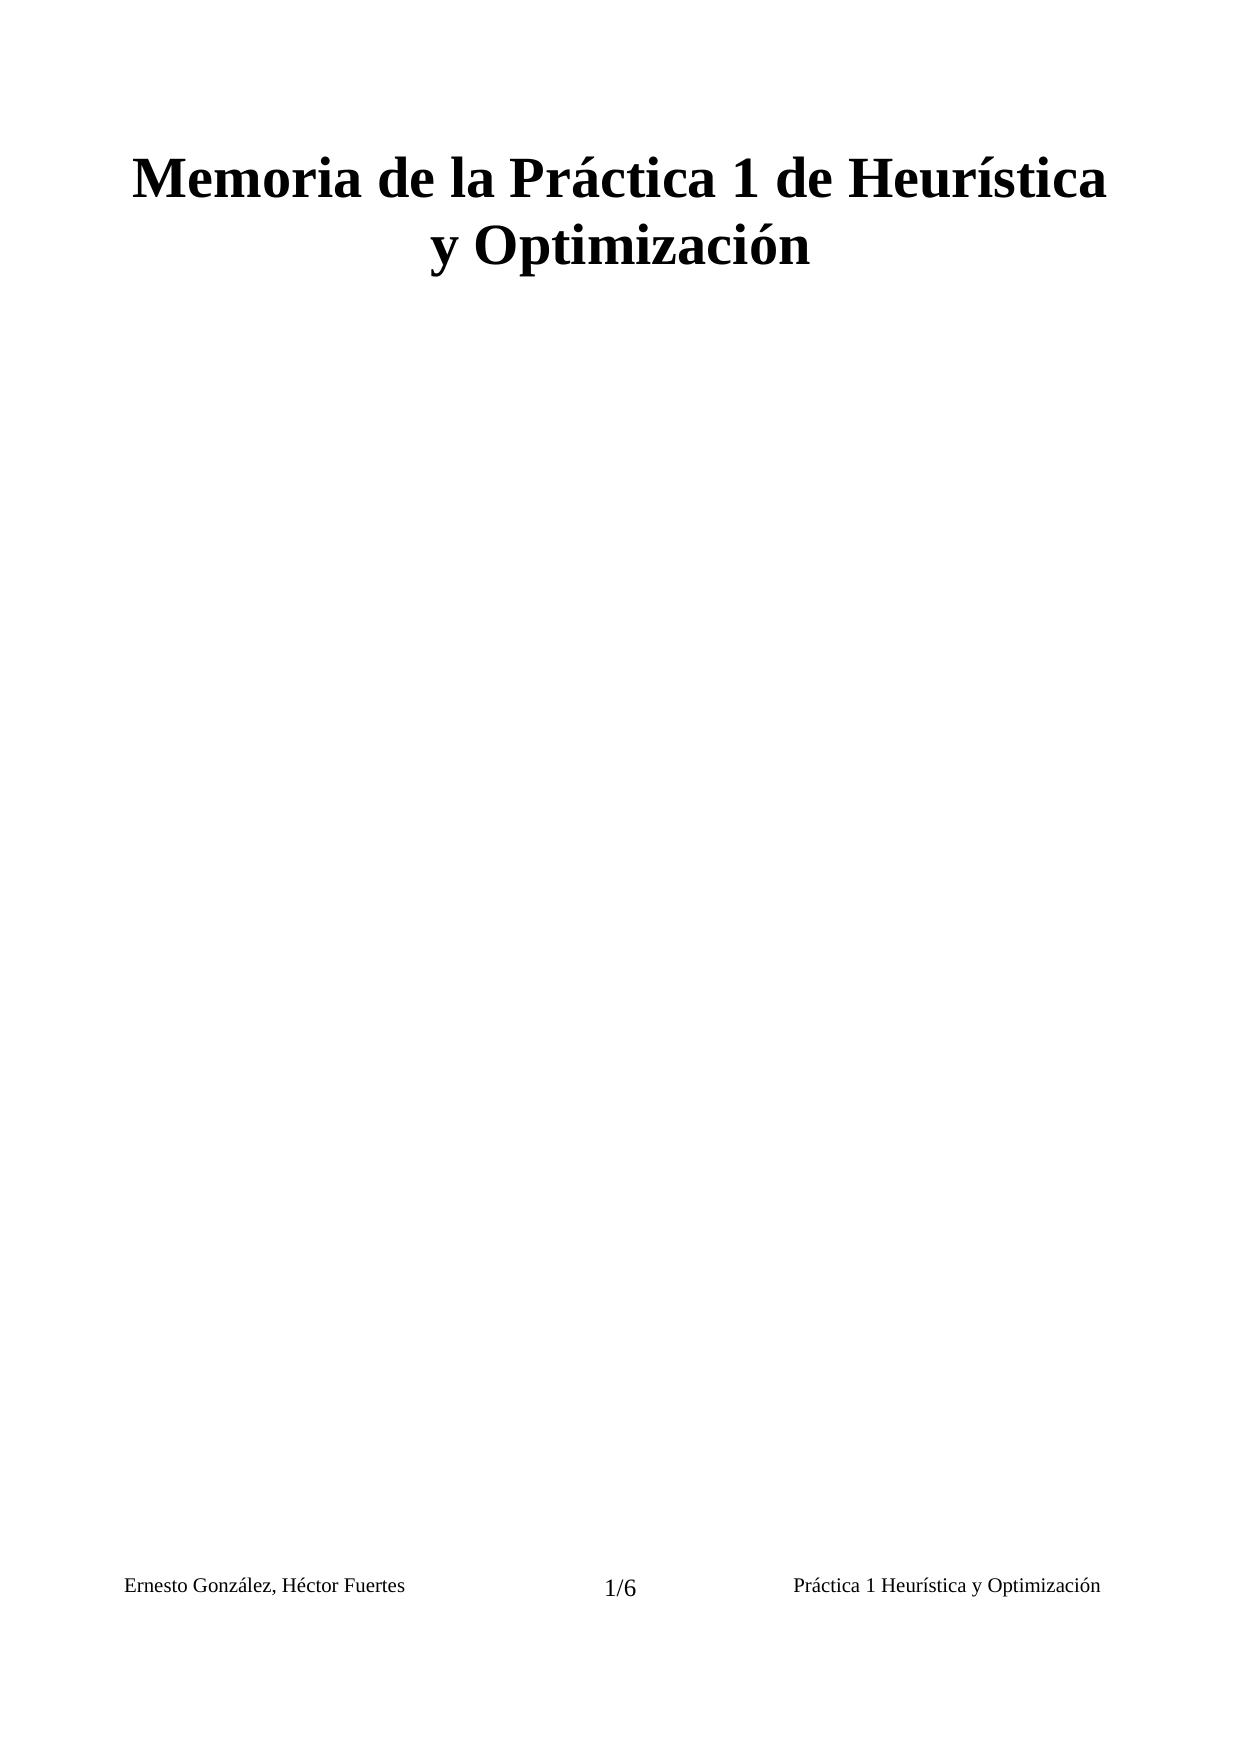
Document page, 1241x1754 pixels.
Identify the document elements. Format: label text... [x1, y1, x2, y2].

title Memoria de la Práctica 1 de Heurística y Optimización [118, 143, 1122, 277]
